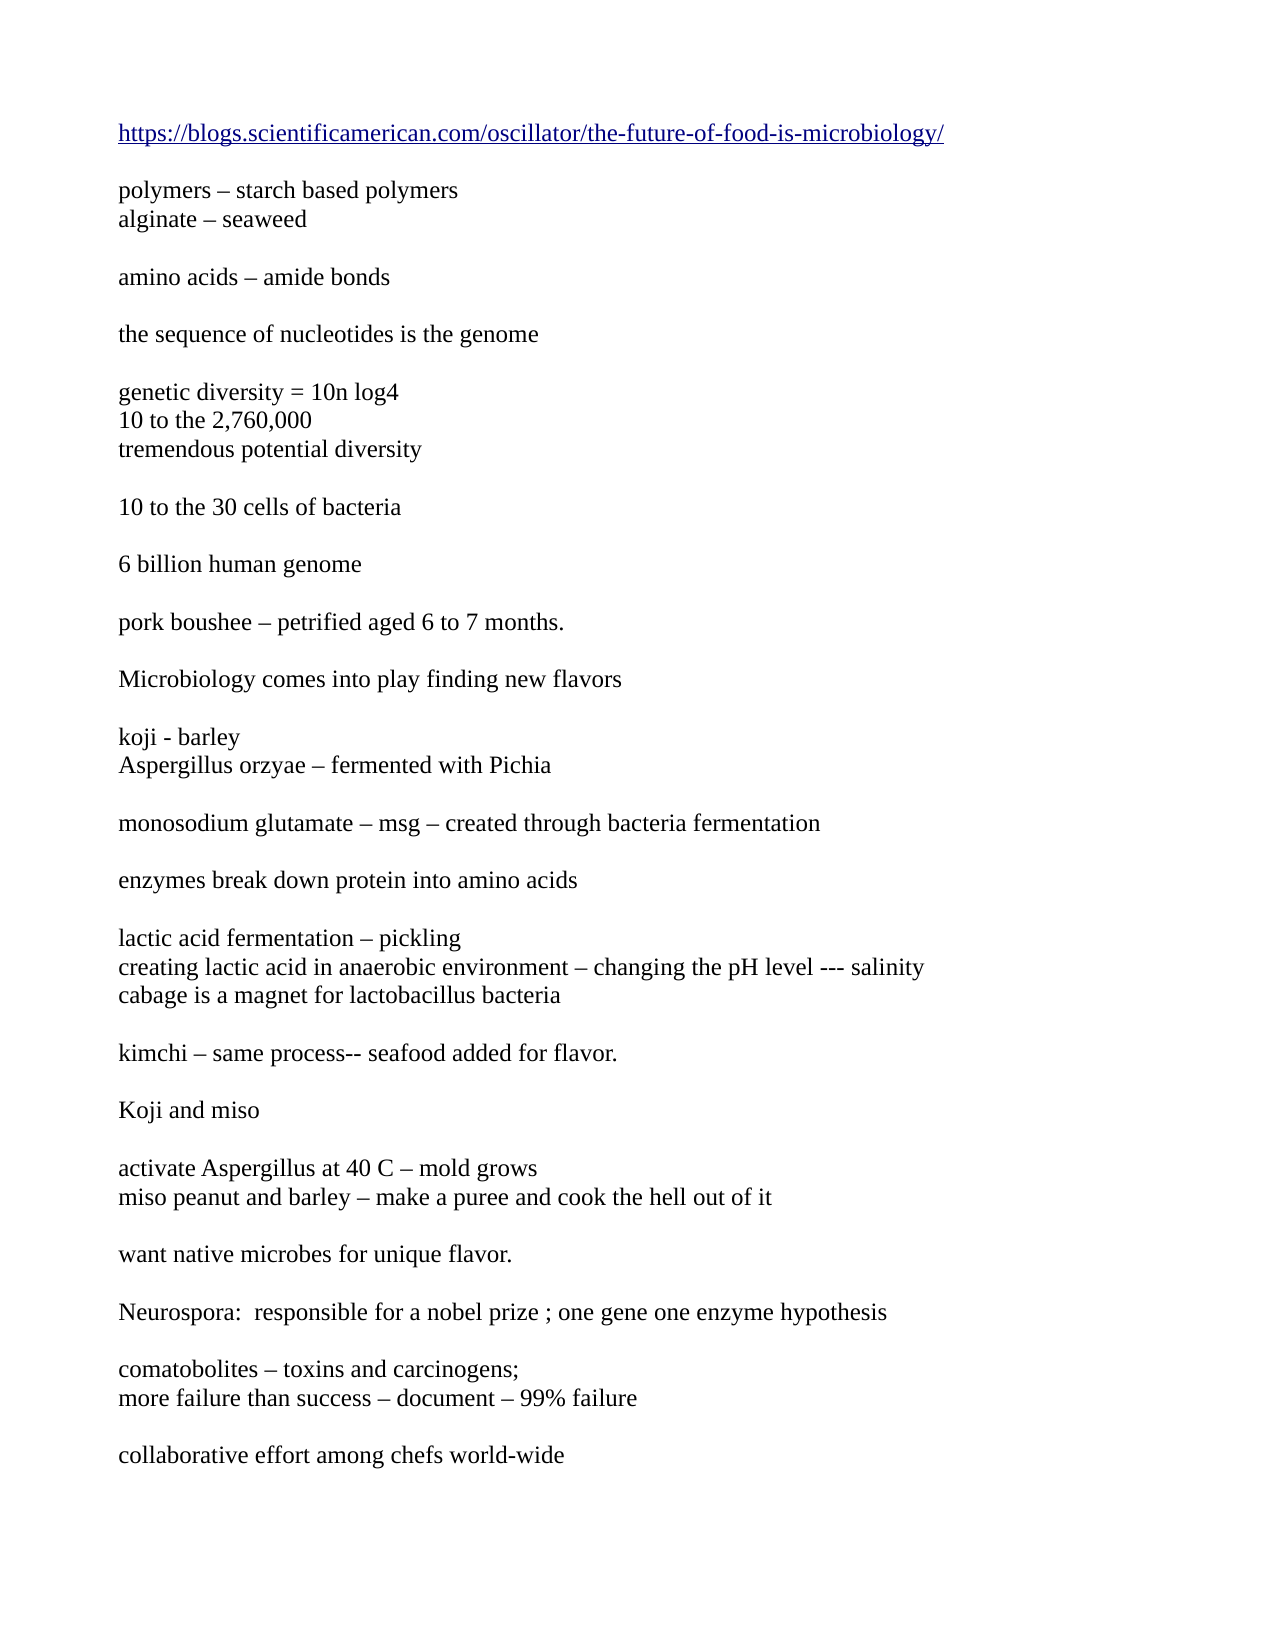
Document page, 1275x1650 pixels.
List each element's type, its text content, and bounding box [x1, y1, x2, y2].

text Microbiology comes into play finding new flavors [118, 664, 1157, 693]
text pork boushee – petrified aged 6 to 7 months. [118, 607, 1157, 636]
text tremendous potential diversity [118, 434, 1157, 463]
text 10 to the 30 cells of bacteria [118, 492, 1157, 521]
text kimchi – same process-- seafood added for flavor. [118, 1038, 1157, 1067]
text https://blogs.scientificamerican.com/oscillator/the-future-of-food-is-microbiology/ [118, 118, 1157, 147]
text Neurospora: responsible for a nobel prize ; one gene one enzyme hypothesis [118, 1297, 1157, 1326]
text comatobolites – toxins and carcinogens; [118, 1354, 1157, 1383]
text polymers – starch based polymers [118, 176, 1157, 204]
text amino acids – amide bonds [118, 262, 1157, 291]
text cabage is a magnet for lactobacillus bacteria [118, 981, 1157, 1009]
text 6 billion human genome [118, 549, 1157, 578]
text the sequence of nucleotides is the genome [118, 319, 1157, 348]
text more failure than success – document – 99% failure [118, 1383, 1157, 1412]
text collaborative effort among chefs world-wide [118, 1441, 1157, 1469]
text activate Aspergillus at 40 C – mold grows [118, 1153, 1157, 1182]
text lactic acid fermentation – pickling [118, 923, 1157, 952]
text enzymes break down protein into amino acids [118, 866, 1157, 894]
text creating lactic acid in anaerobic environment – changing the pH level --- salinity [118, 952, 1157, 981]
text genetic diversity = 10n log4 [118, 377, 1157, 406]
text Koji and miso [118, 1096, 1157, 1124]
text koji - barley [118, 722, 1157, 751]
text 10 to the 2,760,000 [118, 406, 1157, 434]
text want native microbes for unique flavor. [118, 1239, 1157, 1268]
text Aspergillus orzyae – fermented with Pichia [118, 751, 1157, 779]
text alginate – seaweed [118, 204, 1157, 233]
text monosodium glutamate – msg – created through bacteria fermentation [118, 808, 1157, 837]
text miso peanut and barley – make a puree and cook the hell out of it [118, 1182, 1157, 1211]
